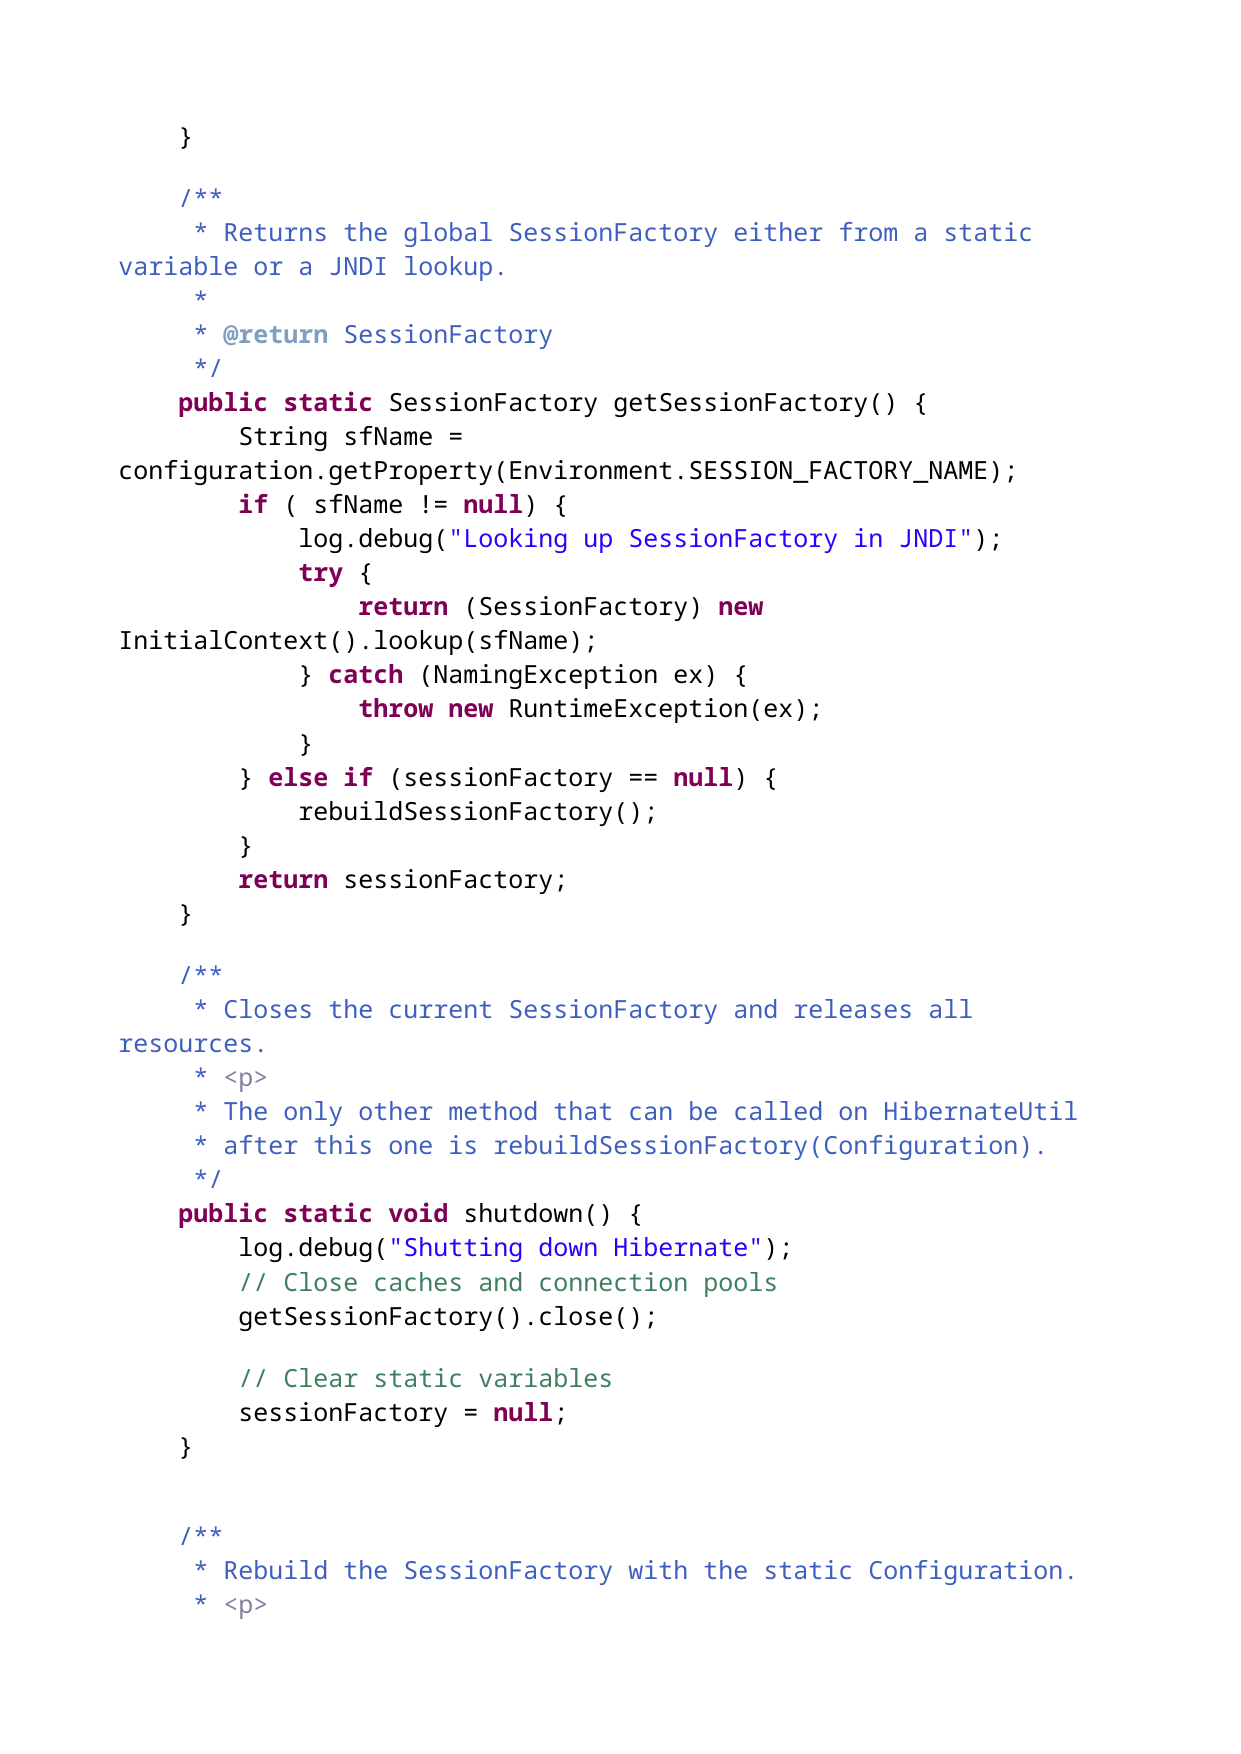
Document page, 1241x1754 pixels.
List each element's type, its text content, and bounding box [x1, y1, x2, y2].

text if ( sfName != null) { [118, 487, 1122, 521]
text * after this one is rebuildSessionFactory(Configuration). [118, 1128, 1122, 1162]
text } [118, 1428, 1122, 1462]
text public static SessionFactory getSessionFactory() { [118, 384, 1122, 419]
text /** [118, 180, 1122, 214]
text String sfName = configuration.getProperty(Environment.SESSION_FACTORY_NAME); [118, 419, 1122, 487]
text * Returns the global SessionFactory either from a static variable or a JNDI lookup. [118, 214, 1122, 282]
text * <p> [118, 1587, 1122, 1621]
text // Close caches and connection pools [118, 1264, 1122, 1298]
text rebuildSessionFactory(); [118, 793, 1122, 827]
text } [118, 827, 1122, 861]
text } [118, 725, 1122, 759]
text } catch (NamingException ex) { [118, 657, 1122, 691]
text * The only other method that can be called on HibernateUtil [118, 1094, 1122, 1128]
text * [118, 282, 1122, 316]
text } else if (sessionFactory == null) { [118, 759, 1122, 793]
text return sessionFactory; [118, 861, 1122, 896]
text * Closes the current SessionFactory and releases all resources. [118, 992, 1122, 1060]
text } [118, 118, 1122, 152]
text /** [118, 958, 1122, 992]
text // Clear static variables [118, 1360, 1122, 1394]
text try { [118, 555, 1122, 589]
text * <p> [118, 1060, 1122, 1094]
text */ [118, 351, 1122, 384]
text return (SessionFactory) new InitialContext().lookup(sfName); [118, 589, 1122, 657]
text * Rebuild the SessionFactory with the static Configuration. [118, 1553, 1122, 1587]
text sessionFactory = null; [118, 1394, 1122, 1428]
text */ [118, 1162, 1122, 1196]
text public static void shutdown() { [118, 1196, 1122, 1230]
text /** [118, 1518, 1122, 1553]
text throw new RuntimeException(ex); [118, 691, 1122, 725]
text log.debug("Looking up SessionFactory in JNDI"); [118, 521, 1122, 555]
text } [118, 896, 1122, 929]
text getSessionFactory().close(); [118, 1298, 1122, 1332]
text log.debug("Shutting down Hibernate"); [118, 1230, 1122, 1264]
text * @return SessionFactory [118, 316, 1122, 351]
